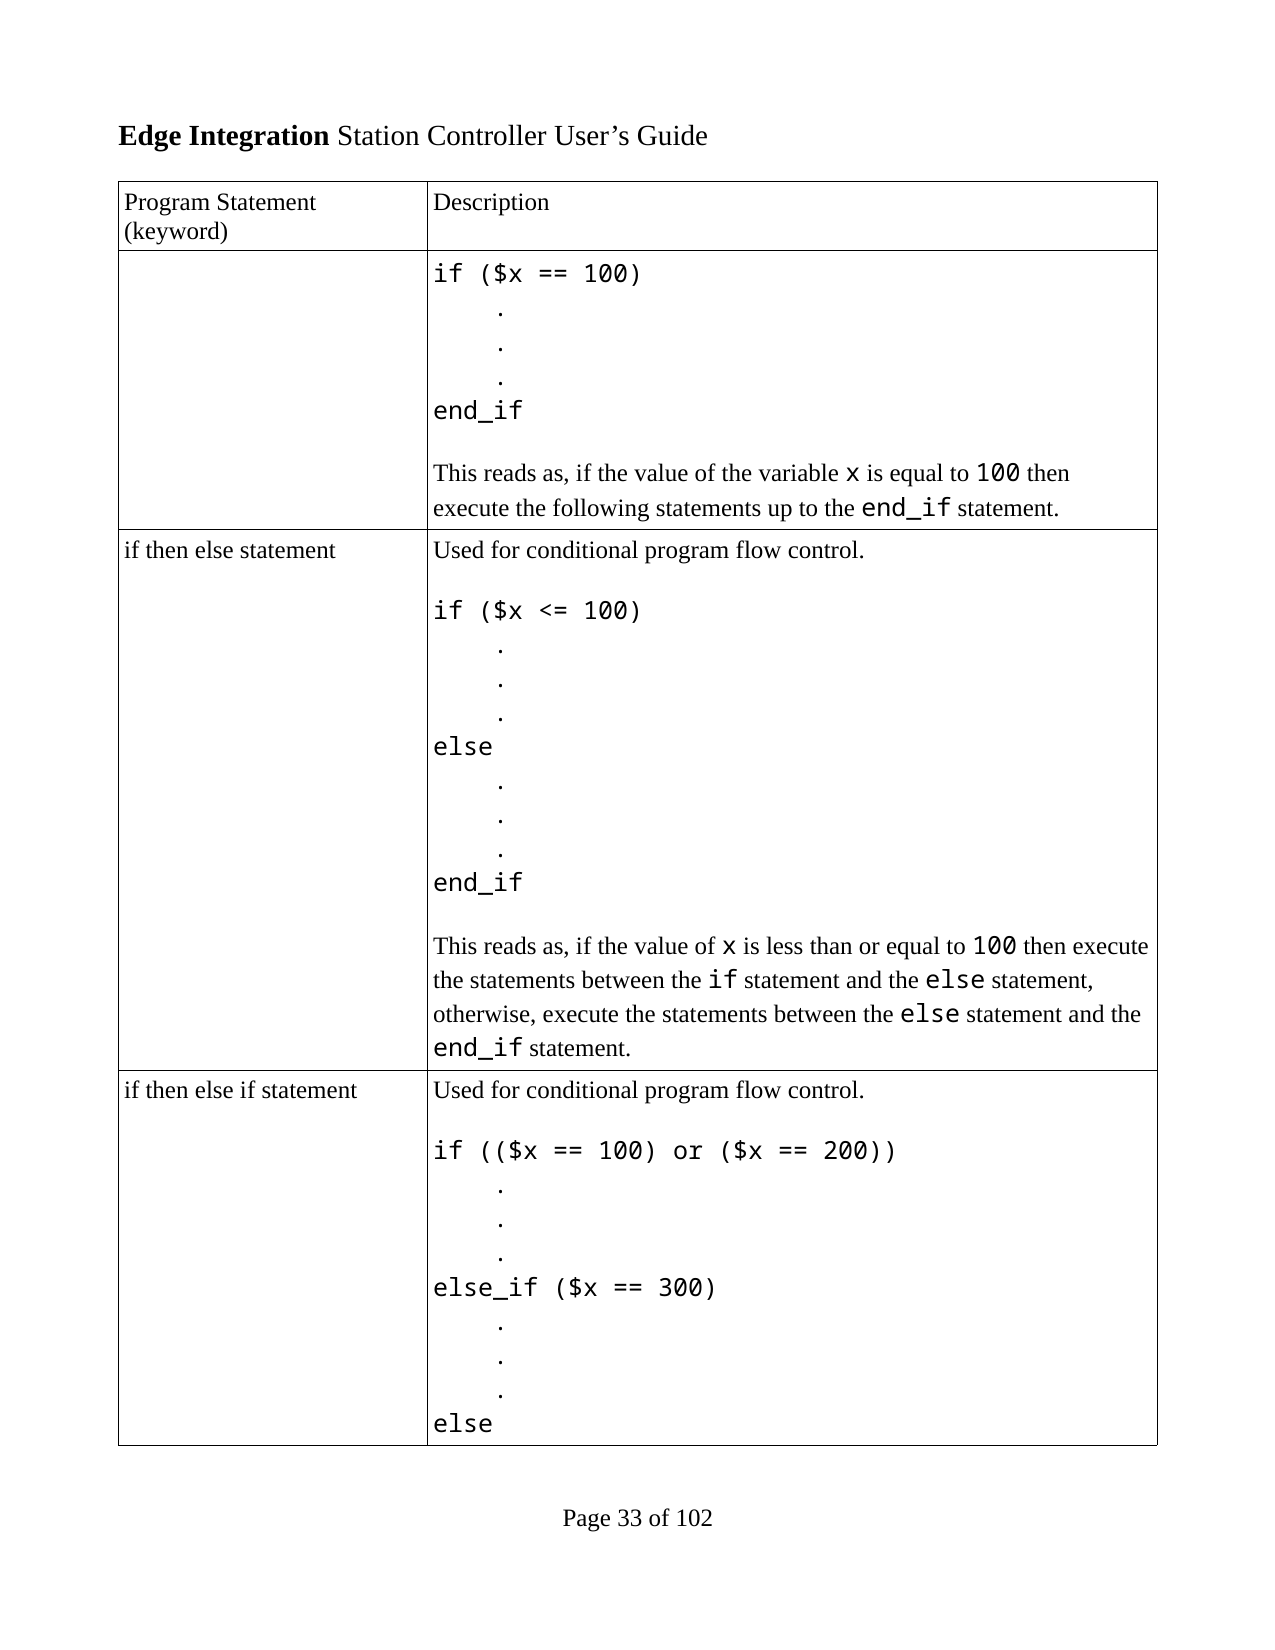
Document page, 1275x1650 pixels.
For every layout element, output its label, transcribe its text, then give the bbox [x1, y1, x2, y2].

table_cell if then else if statement [119, 1071, 427, 1445]
table_cell if then else statement [119, 530, 427, 1069]
table_cell if ($x == 100) . . . end_if This reads as, if the value of the variable x is equal to 100 then execute the following statements up to the end_if statement. [428, 251, 1157, 529]
table_cell [119, 251, 427, 529]
table_header Description [428, 182, 1157, 250]
table_cell Used for conditional program flow control. if ($x <= 100) . . . else . . . end_if This reads as, if the value of x is less than or equal to 100 then execute the statements between the if statement and the else statement, otherwise, execute the statements between the else statement and the end_if statement. [428, 530, 1157, 1069]
table_header Program Statement (keyword) [119, 182, 427, 250]
table_cell Used for conditional program flow control. if (($x == 100) or ($x == 200)) . . . else_if ($x == 300) . . . else [428, 1071, 1157, 1445]
